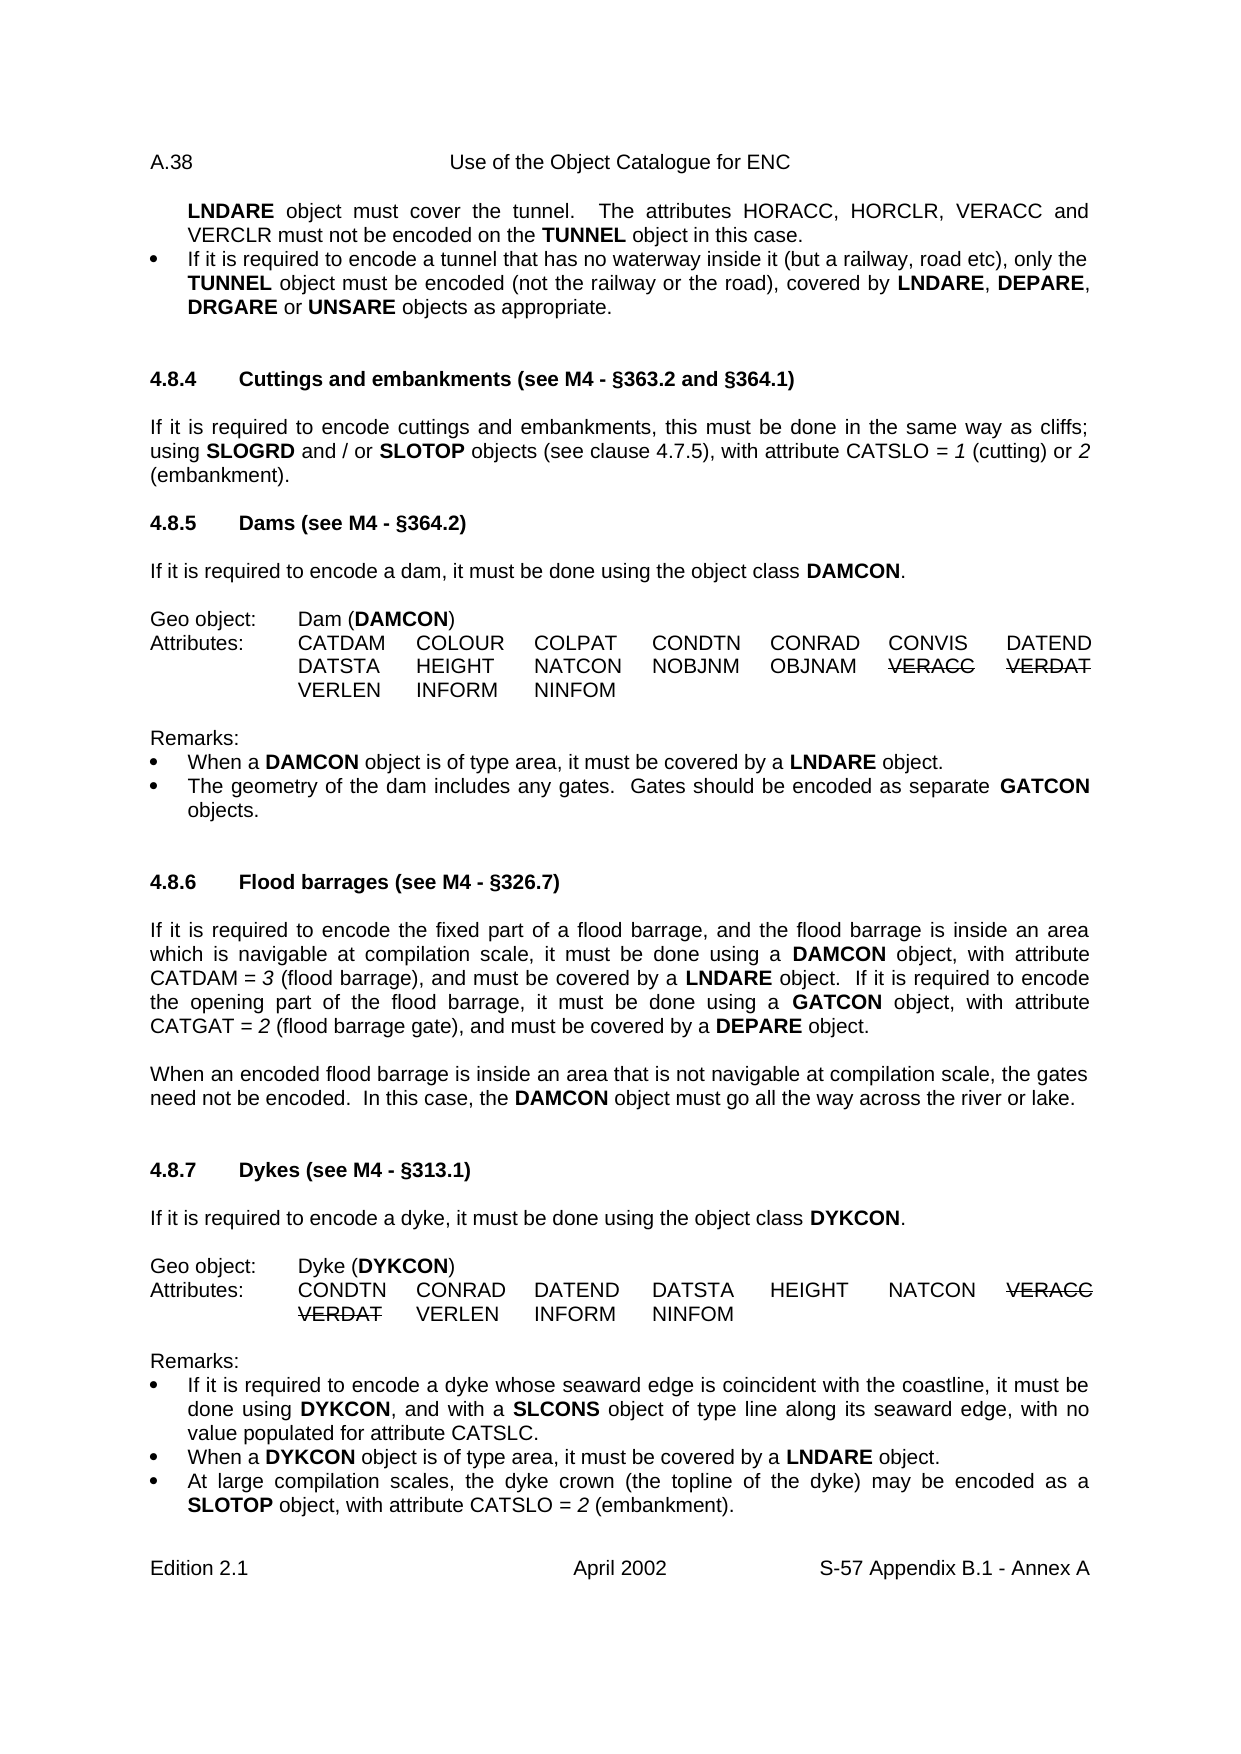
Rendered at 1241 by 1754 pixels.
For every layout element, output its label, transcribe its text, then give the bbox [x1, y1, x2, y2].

list The geometry of the dam includes any gates. Gates should be encoded as separate GATCON objects. [150, 774, 1090, 822]
text If it is required to encode a dyke, it must be done using the object class DYKCON. [150, 1206, 1090, 1229]
subtitle 4.8.4 Cuttings and embankments (see M4 - §363.2 and §364.1) [150, 367, 1090, 391]
list If it is required to encode a tunnel that has no waterway inside it (but a railway, road etc), only the TUNNEL object must be encoded (not the railway or the road), covered by LNDARE, DEPARE, DRGARE or UNSARE objects as appropriate. [150, 247, 1090, 319]
list When a DYKCON object is of type area, it must be covered by a LNDARE object. [150, 1445, 1090, 1469]
text Remarks: [150, 726, 1090, 750]
text Remarks: [150, 1349, 1090, 1373]
list When a DAMCON object is of type area, it must be covered by a LNDARE object. [150, 750, 1090, 774]
text If it is required to encode cuttings and embankments, this must be done in the same way as cliffs; using SLOGRD and / or SLOTOP objects (see clause 4.7.5), with attribute CATSLO = 1 (cutting) or 2 (embankment). [150, 415, 1090, 487]
text Geo object: Dyke (DYKCON) [150, 1253, 1090, 1277]
list At large compilation scales, the dyke crown (the topline of the dyke) may be encoded as a SLOTOP object, with attribute CATSLO = 2 (embankment). [150, 1469, 1090, 1517]
text If it is required to encode the fixed part of a flood barrage, and the flood barrage is inside an area which is navigable at compilation scale, it must be done using a DAMCON object, with attribute CATDAM = 3 (flood barrage), and must be covered by a LNDARE object . If it is required to encode the opening part of the flood barrage, it must be done using a GATCON object, with attribute CATGAT = 2 (flood barrage gate), and must be covered by a DEPARE object . [150, 918, 1090, 1038]
list LNDARE object must cover the tunnel. The attributes HORACC, HORCLR, VERACC and VERCLR must not be encoded on the TUNNEL object in this case. [150, 199, 1090, 247]
text Geo object: Dam (DAMCON) [150, 606, 1090, 630]
text If it is required to encode a dam, it must be done using the object class DAMCON. [150, 558, 1090, 582]
text Attributes: CONDTN CONRAD DATEND DATSTA HEIGHT NATCON VERACC VERDAT VERLEN INFORM NINFOM [150, 1277, 1110, 1325]
text Attributes: CATDAM COLOUR COLPAT CONDTN CONRAD CONVIS DATEND DATSTA HEIGHT NATCON NOBJNM OBJNAM VERACC VERDAT VERLEN INFORM NINFOM [150, 630, 1095, 702]
subtitle 4.8.6 Flood barrages (see M4 - §326.7) [150, 870, 1090, 894]
list If it is required to encode a dyke whose seaward edge is coincident with the coastline, it must be done using DYKCON, and with a SLCONS object of type line along its seaward edge, with no value populated for attribute CATSLC. [150, 1373, 1090, 1445]
subtitle 4.8.7 Dykes (see M4 - §313.1) [150, 1158, 1090, 1182]
text When an encoded flood barrage is inside an area that is not navigable at compilation scale, the gates need not be encoded. In this case, the DAMCON object must go all the way across the river or lake. [150, 1062, 1090, 1110]
subtitle 4.8.5 Dams (see M4 - §364.2) [150, 511, 1090, 534]
